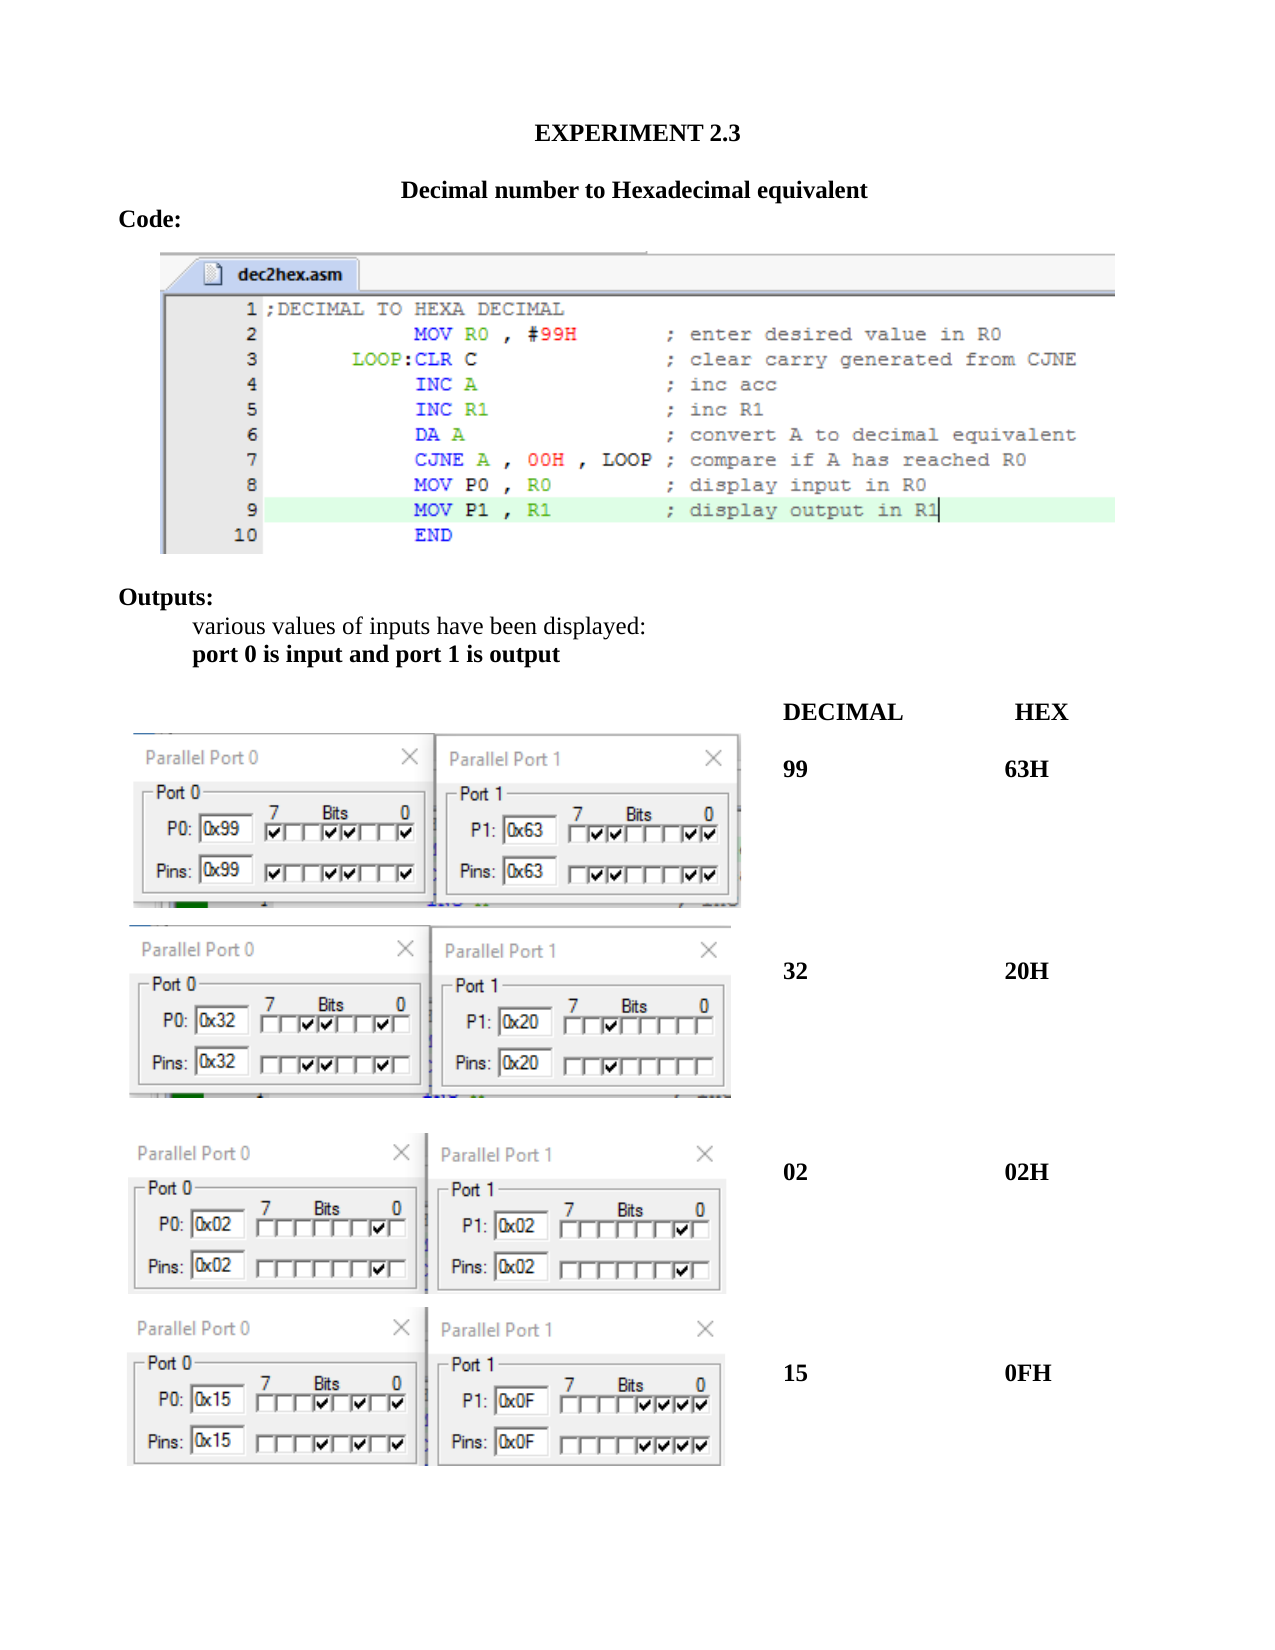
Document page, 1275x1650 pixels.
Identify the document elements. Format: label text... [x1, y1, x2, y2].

text 99 63H [742, 754, 1157, 783]
text Code: [118, 204, 1157, 233]
text 32 20H [731, 956, 1157, 984]
text Outputs: [118, 582, 1157, 611]
text Decimal number to Hexadecimal equivalent [118, 176, 1157, 204]
text various values of inputs have been displayed: [118, 611, 1157, 639]
text [118, 1157, 128, 1186]
text port 0 is input and port 1 is output [118, 639, 1157, 668]
text [118, 956, 129, 984]
picture [129, 925, 731, 1098]
picture [160, 251, 1115, 554]
picture [126, 1307, 726, 1466]
text 02 02H [727, 1157, 1157, 1186]
text DECIMAL HEX [118, 697, 1157, 726]
text [118, 1358, 126, 1387]
text [118, 754, 133, 783]
text EXPERIMENT 2.3 [118, 118, 1157, 147]
text 15 0FH [726, 1358, 1157, 1387]
picture [133, 733, 742, 908]
picture [128, 1133, 727, 1294]
